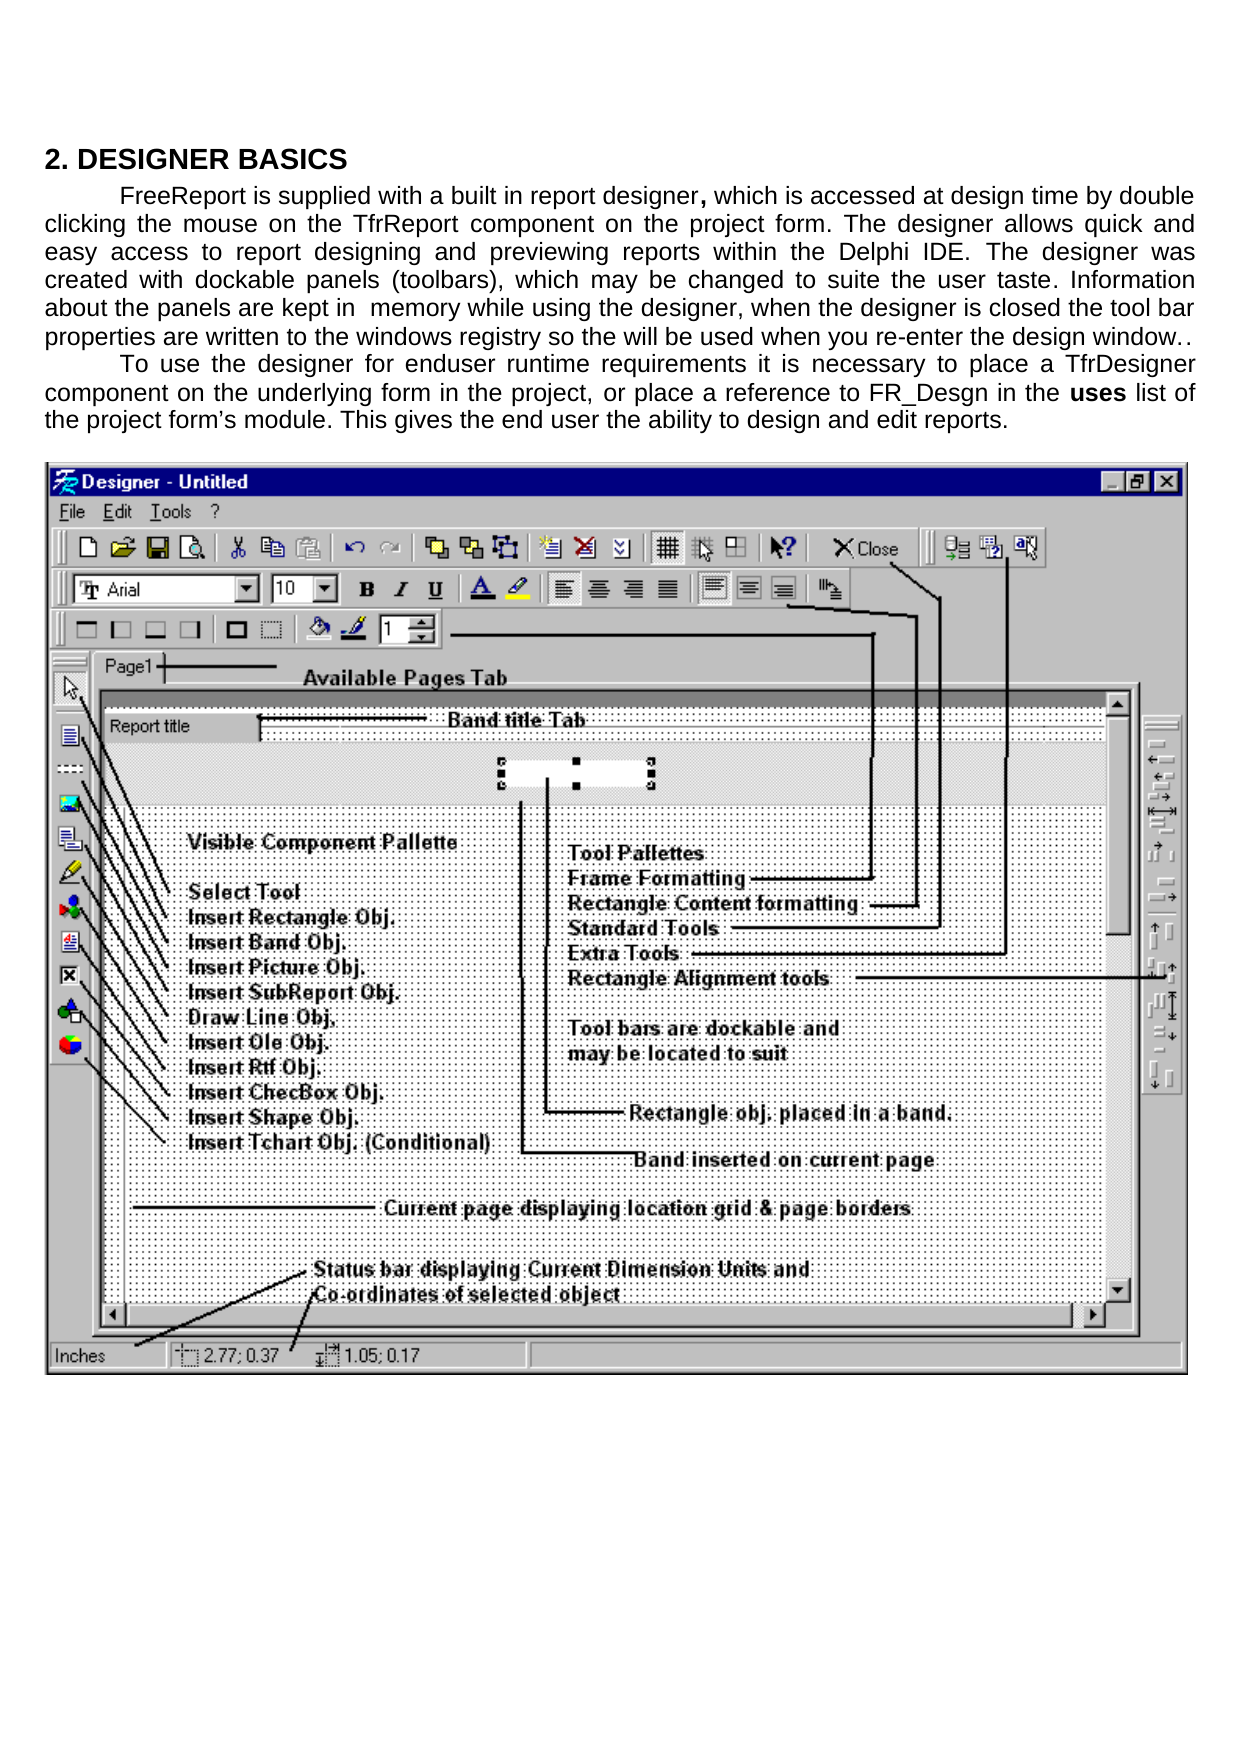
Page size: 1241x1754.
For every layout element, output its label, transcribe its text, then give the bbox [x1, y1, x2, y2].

subtitle 2. DESIGNER BASICS [44, 143, 1196, 176]
text To use the designer for enduser runtime requirements it is necessary to place a TfrDesigner component on the underlying form in the project, or place a reference to FR_Desgn in the uses list of the project form’s module. This gives the end user the ability to design and edit reports. [44, 350, 1196, 434]
text FreeReport is supplied with a built in report designer, which is accessed at design time by double clicking the mouse on the TfrReport component on the project form. The designer allows quick and easy access to report designing and previewing reports within the Delphi IDE. The designer was created with dockable panels (toolbars), which may be changed to suite the user taste. Information about the panels are kept in memory while using the designer, when the designer is closed the tool bar properties are written to the windows registry so the will be used when you re-enter the design window.. [44, 182, 1196, 350]
